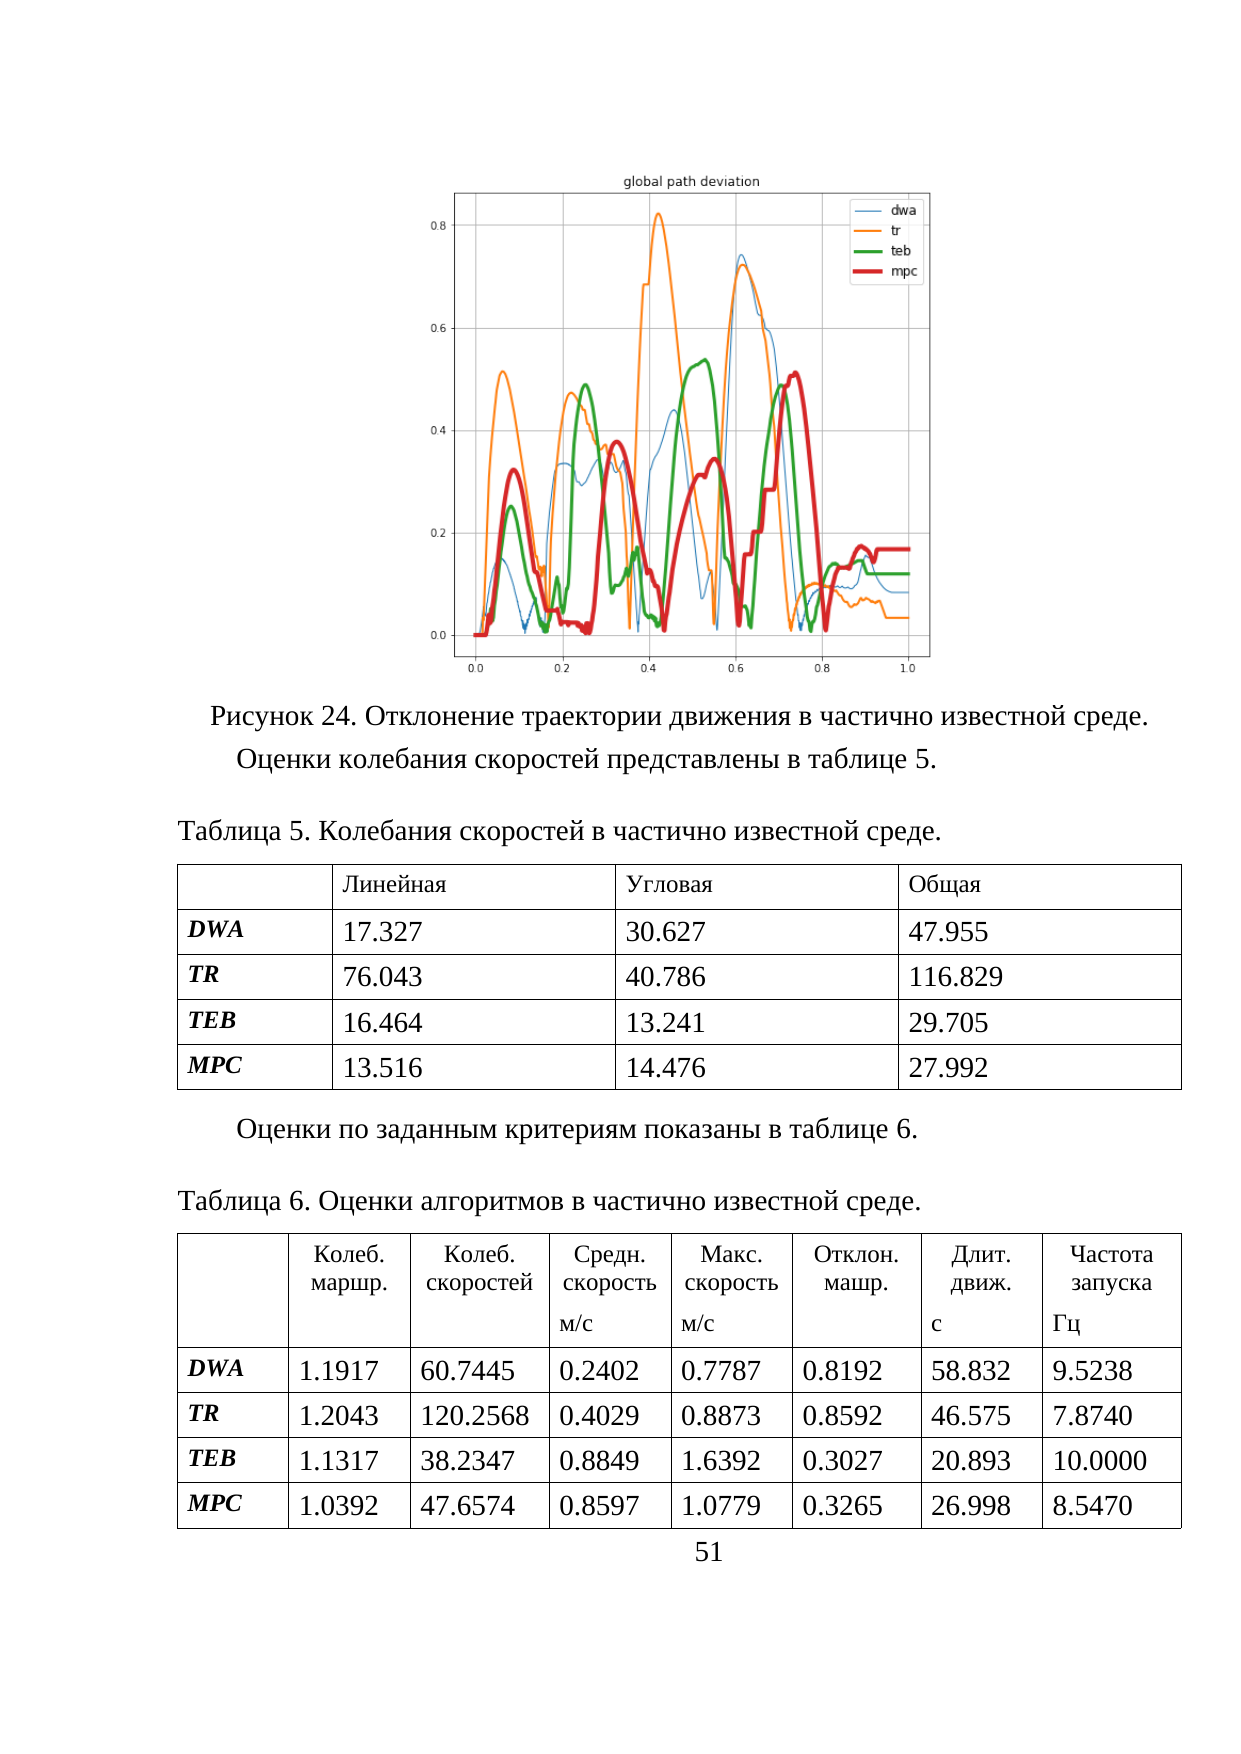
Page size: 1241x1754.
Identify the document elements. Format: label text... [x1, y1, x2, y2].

table_cell [793, 1302, 921, 1347]
table_cell 120.2568 [411, 1393, 549, 1437]
text Таблица 5. Колебания скоростей в частично известной среде. [177, 813, 1181, 847]
table_cell 0.7787 [672, 1348, 792, 1392]
table_header Линейная [333, 865, 615, 909]
table_cell 17.327 [333, 910, 615, 954]
table_header Средн. скорость [550, 1234, 671, 1302]
text Оценки колебания скоростей представлены в таблице 5. [177, 741, 1181, 775]
text Таблица 6. Оценки алгоритмов в частично известной среде. [177, 1183, 1181, 1216]
picture [457, 168, 901, 682]
table_cell 20.893 [922, 1438, 1042, 1482]
table_cell 38.2347 [411, 1438, 549, 1482]
table_cell 0.4029 [550, 1393, 671, 1437]
table_cell 7.8740 [1043, 1393, 1181, 1437]
table_cell 0.3265 [793, 1483, 921, 1527]
table_cell 0.8849 [550, 1438, 671, 1482]
table_header Длит. движ. [922, 1234, 1042, 1302]
table_cell 116.829 [899, 955, 1181, 999]
table_cell 27.992 [899, 1045, 1181, 1089]
table_cell 0.2402 [550, 1348, 671, 1392]
table_cell TEB [178, 1000, 332, 1044]
table_cell TR [178, 955, 332, 999]
table_header Колеб. маршр. [289, 1234, 410, 1302]
table_cell 8.5470 [1043, 1483, 1181, 1527]
table_cell 13.516 [333, 1045, 615, 1089]
table_cell 26.998 [922, 1483, 1042, 1527]
table_cell 60.7445 [411, 1348, 549, 1392]
table_cell 30.627 [616, 910, 898, 954]
table_cell TEB [178, 1438, 288, 1482]
table_cell [178, 1302, 288, 1347]
table_cell 0.3027 [793, 1438, 921, 1482]
table_cell [411, 1302, 549, 1347]
table_cell 58.832 [922, 1348, 1042, 1392]
table_header Отклон. машр. [793, 1234, 921, 1302]
table_cell 16.464 [333, 1000, 615, 1044]
table_cell TR [178, 1393, 288, 1437]
table_cell м/с [550, 1302, 671, 1347]
text Оценки по заданным критериям показаны в таблице 6. [177, 1111, 1181, 1144]
table_cell м/с [672, 1302, 792, 1347]
table_header Общая [899, 865, 1181, 909]
table_cell Гц [1043, 1302, 1181, 1347]
table_cell 1.0392 [289, 1483, 410, 1527]
table_cell 1.1917 [289, 1348, 410, 1392]
table_cell 29.705 [899, 1000, 1181, 1044]
table_cell 14.476 [616, 1045, 898, 1089]
table_cell 47.955 [899, 910, 1181, 954]
table_cell 1.1317 [289, 1438, 410, 1482]
table_cell DWA [178, 910, 332, 954]
table_cell MPC [178, 1483, 288, 1527]
table_cell 40.786 [616, 955, 898, 999]
table_cell 1.2043 [289, 1393, 410, 1437]
table_header [178, 1234, 288, 1302]
table_cell 0.8873 [672, 1393, 792, 1437]
table_cell с [922, 1302, 1042, 1347]
table_cell 10.0000 [1043, 1438, 1181, 1482]
table_header Колеб. скоростей [411, 1234, 549, 1302]
table_cell [289, 1302, 410, 1347]
table_cell 47.6574 [411, 1483, 549, 1527]
table_cell 46.575 [922, 1393, 1042, 1437]
table_header Частота запуска [1043, 1234, 1181, 1302]
table_header Угловая [616, 865, 898, 909]
table_cell 76.043 [333, 955, 615, 999]
table_cell 1.0779 [672, 1483, 792, 1527]
table_cell MPC [178, 1045, 332, 1089]
table_cell 9.5238 [1043, 1348, 1181, 1392]
table_header Макс. скорость [672, 1234, 792, 1302]
table_cell 0.8597 [550, 1483, 671, 1527]
table_cell 1.6392 [672, 1438, 792, 1482]
table_cell 13.241 [616, 1000, 898, 1044]
table_cell DWA [178, 1348, 288, 1392]
table_cell 0.8192 [793, 1348, 921, 1392]
table_cell 0.8592 [793, 1393, 921, 1437]
table_header [178, 865, 332, 909]
text Рисунок 24. Отклонение траектории движения в частично известной среде. [181, 169, 1178, 732]
